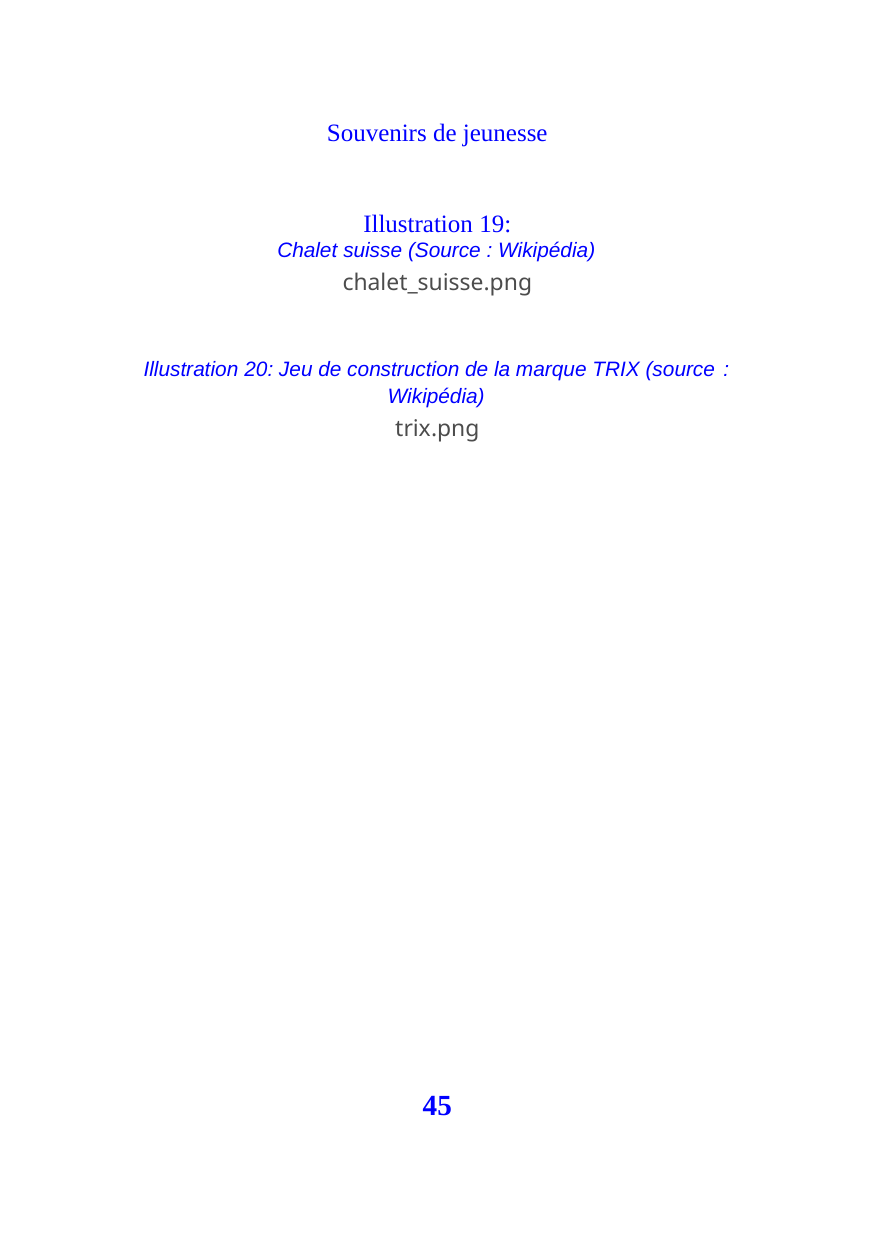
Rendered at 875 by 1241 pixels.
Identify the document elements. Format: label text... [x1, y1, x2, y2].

text Chalet suisse (Source : Wikipédia) [118, 238, 756, 262]
text chalet_suisse.png [118, 266, 756, 297]
text trix.png [118, 412, 756, 443]
text Illustration 19: [118, 209, 756, 238]
text Illustration 20: Jeu de construction de la marque TRIX (source : Wikipédia) [118, 357, 756, 408]
